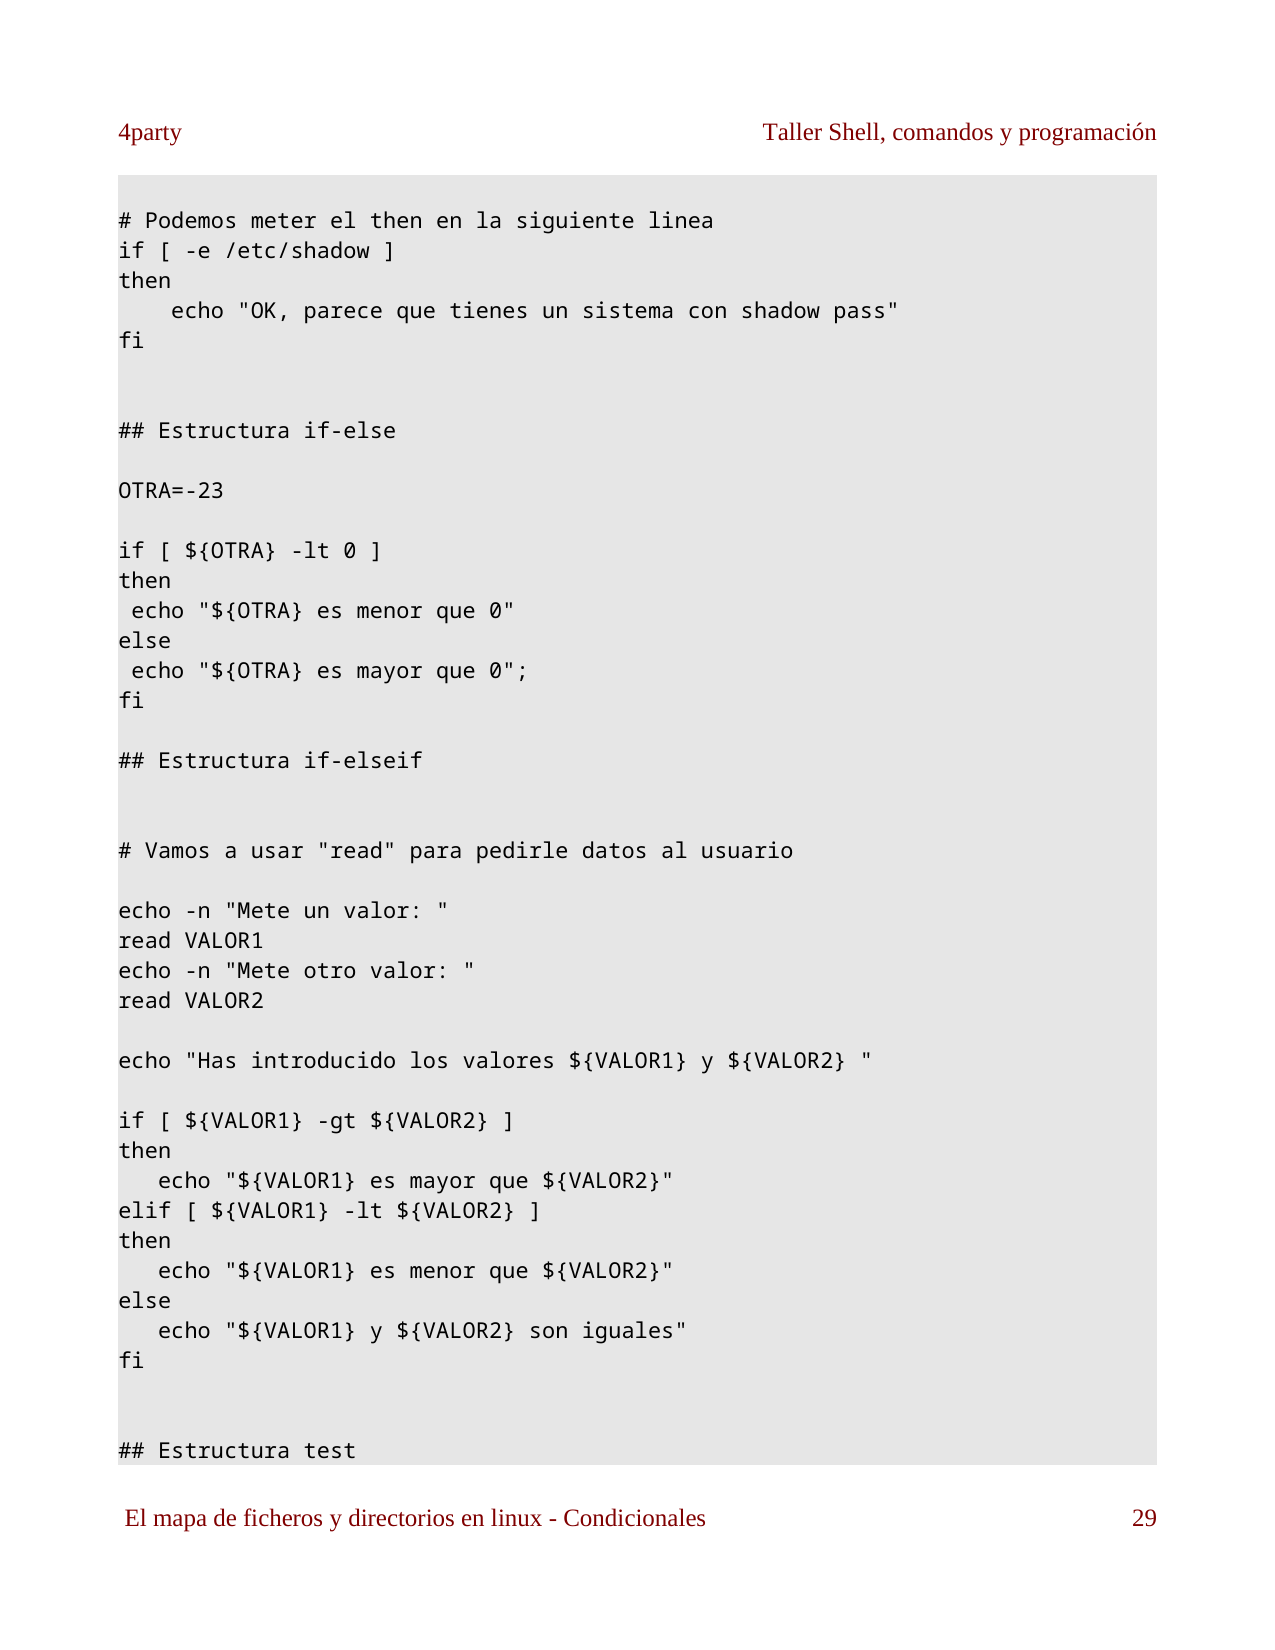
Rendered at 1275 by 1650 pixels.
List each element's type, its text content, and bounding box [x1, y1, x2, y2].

text else [118, 625, 1157, 655]
text echo "${VALOR1} es menor que ${VALOR2}" [118, 1255, 1157, 1285]
text echo "OK, parece que tienes un sistema con shadow pass" [118, 295, 1157, 325]
text then [118, 1135, 1157, 1165]
text echo -n "Mete un valor: " [118, 895, 1157, 925]
text if [ ${VALOR1} -gt ${VALOR2} ] [118, 1105, 1157, 1135]
text if [ -e /etc/shadow ] [118, 235, 1157, 265]
text echo -n "Mete otro valor: " [118, 955, 1157, 985]
text elif [ ${VALOR1} -lt ${VALOR2} ] [118, 1195, 1157, 1225]
text ## Estructura test [118, 1435, 1157, 1465]
text then [118, 1225, 1157, 1255]
text echo "${VALOR1} es mayor que ${VALOR2}" [118, 1165, 1157, 1195]
text else [118, 1285, 1157, 1315]
text then [118, 565, 1157, 595]
text OTRA=-23 [118, 475, 1157, 505]
text then [118, 265, 1157, 295]
text # Podemos meter el then en la siguiente linea [118, 205, 1157, 235]
text # Vamos a usar "read" para pedirle datos al usuario [118, 835, 1157, 865]
text fi [118, 325, 1157, 355]
text read VALOR1 [118, 925, 1157, 955]
text echo "Has introducido los valores ${VALOR1} y ${VALOR2} " [118, 1045, 1157, 1075]
text fi [118, 685, 1157, 715]
text read VALOR2 [118, 985, 1157, 1015]
text echo "${OTRA} es mayor que 0"; [118, 655, 1157, 685]
text if [ ${OTRA} -lt 0 ] [118, 535, 1157, 565]
text echo "${OTRA} es menor que 0" [118, 595, 1157, 625]
text ## Estructura if-else [118, 415, 1157, 445]
text fi [118, 1345, 1157, 1375]
text ## Estructura if-elseif [118, 745, 1157, 775]
text echo "${VALOR1} y ${VALOR2} son iguales" [118, 1315, 1157, 1345]
